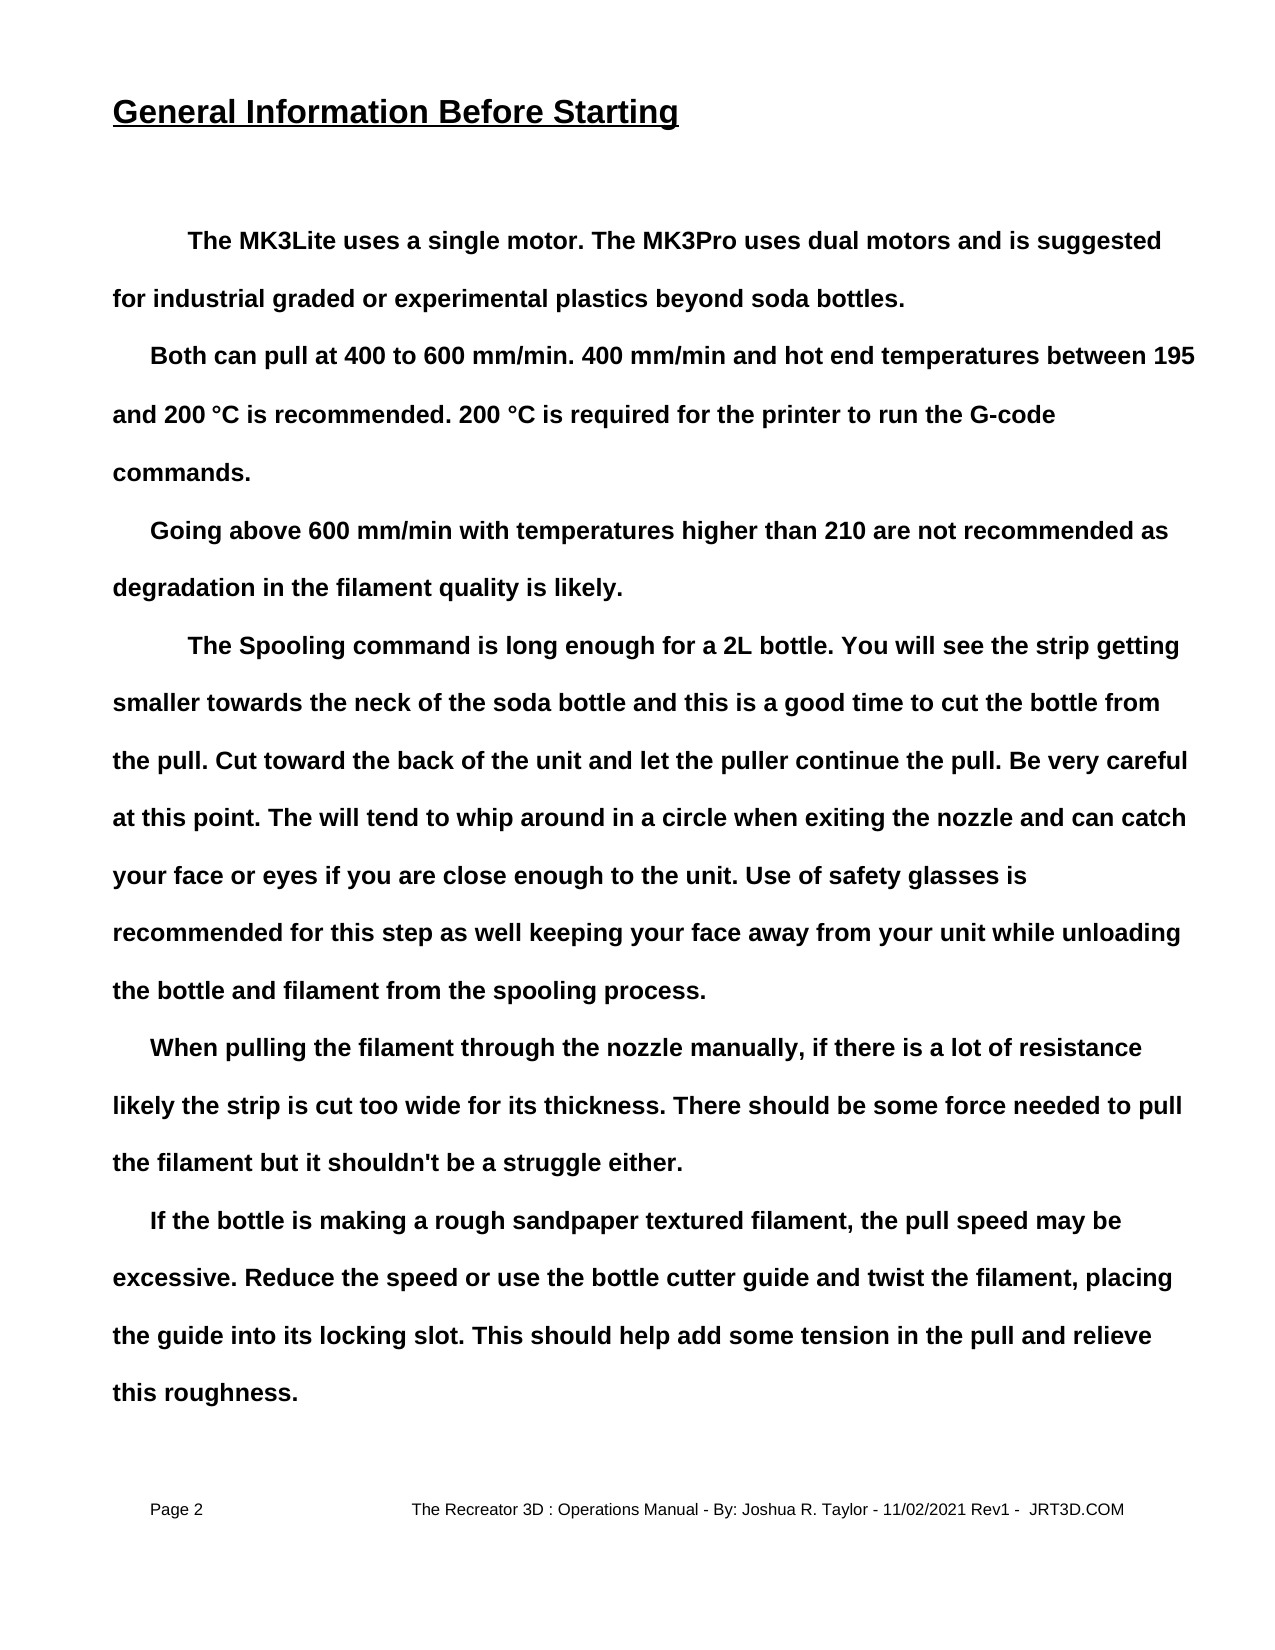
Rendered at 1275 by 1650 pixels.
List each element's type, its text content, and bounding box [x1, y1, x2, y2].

text Both can pull at 400 to 600 mm/min. 400 mm/min and hot end temperatures between 195 and 200 °C is recommended. 200 °C is required for the printer to run the G-code commands. [112, 341, 1200, 487]
text When pulling the filament through the nozzle manually, if there is a lot of resistance likely the strip is cut too wide for its thickness. There should be some force needed to pull the filament but it shouldn't be a struggle either. [112, 1033, 1200, 1177]
text The MK3Lite uses a single motor. The MK3Pro uses dual motors and is suggested for industrial graded or experimental plastics beyond soda bottles. [112, 169, 1200, 312]
text If the bottle is making a rough sandpaper textured filament, the pull speed may be excessive. Reduce the speed or use the bottle cutter guide and twist the filament, placing the guide into its locking slot. This should help add some tension in the pull and relieve this roughness. [112, 1206, 1200, 1407]
text Going above 600 mm/min with temperatures higher than 210 are not recommended as degradation in the filament quality is likely. The Spooling command is long enough for a 2L bottle. You will see the strip getting smaller towards the neck of the soda bottle and this is a good time to cut the bottle from the pull. Cut toward the back of the unit and let the puller continue the pull. Be very careful at this point. The will tend to whip around in a circle when exiting the nozzle and can catch your face or eyes if you are close enough to the unit. Use of safety glasses is recommended for this step as well keeping your face away from your unit while unloading the bottle and filament from the spooling process. [112, 516, 1200, 1004]
text General Information Before Starting [112, 92, 1200, 130]
